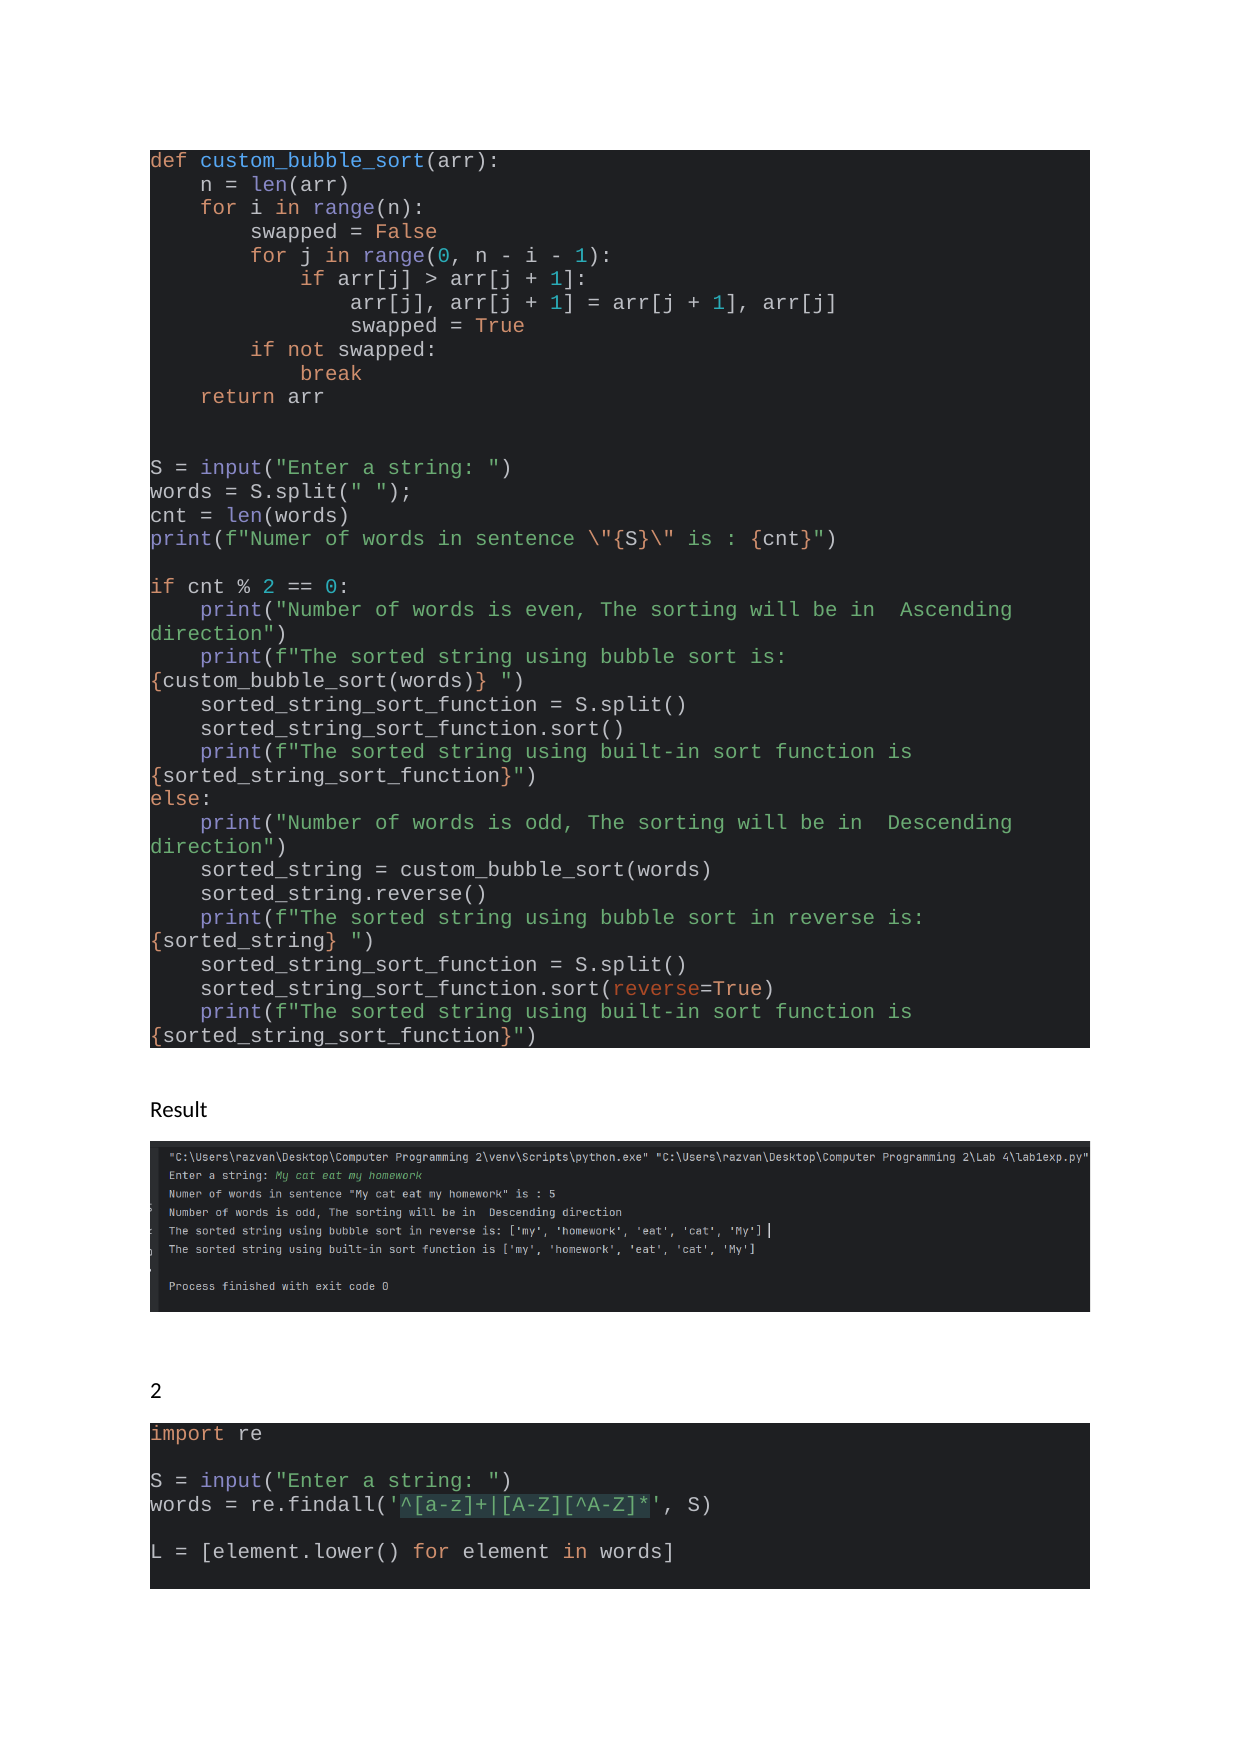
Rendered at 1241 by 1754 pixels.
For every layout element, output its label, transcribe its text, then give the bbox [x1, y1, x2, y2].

text 2 [150, 1377, 1090, 1405]
text def custom_bubble_sort(arr): n = len(arr) for i in range(n): swapped = False for j in range(0, n - i - 1): if arr[j] > arr[j + 1]: arr[j], arr[j + 1] = arr[j + 1], arr[j] swapped = True if not swapped: break return arr S = input("Enter a string: ") words = S.split(" "); cnt = len(words) print(f"Numer of words in sentence \"{S}\" is : {cnt}") if cnt % 2 == 0: print("Number of words is even, The sorting will be in Ascending direction") print(f"The sorted string using bubble sort is: {custom_bubble_sort(words)} ") sorted_string_sort_function = S.split() sorted_string_sort_function.sort() print(f"The sorted string using built-in sort function is {sorted_string_sort_function}") else: print("Number of words is odd, The sorting will be in Descending direction") sorted_string = custom_bubble_sort(words) sorted_string.reverse() print(f"The sorted string using bubble sort in reverse is: {sorted_string} ") sorted_string_sort_function = S.split() sorted_string_sort_function.sort(reverse=True) print(f"The sorted string using built-in sort function is {sorted_string_sort_function}") [150, 150, 1090, 1048]
text Result [150, 1095, 1090, 1123]
text import re S = input("Enter a string: ") words = re.findall('^[a-z]+|[A-Z][^A-Z]*', S) L = [element.lower() for element in words] [150, 1423, 1090, 1589]
